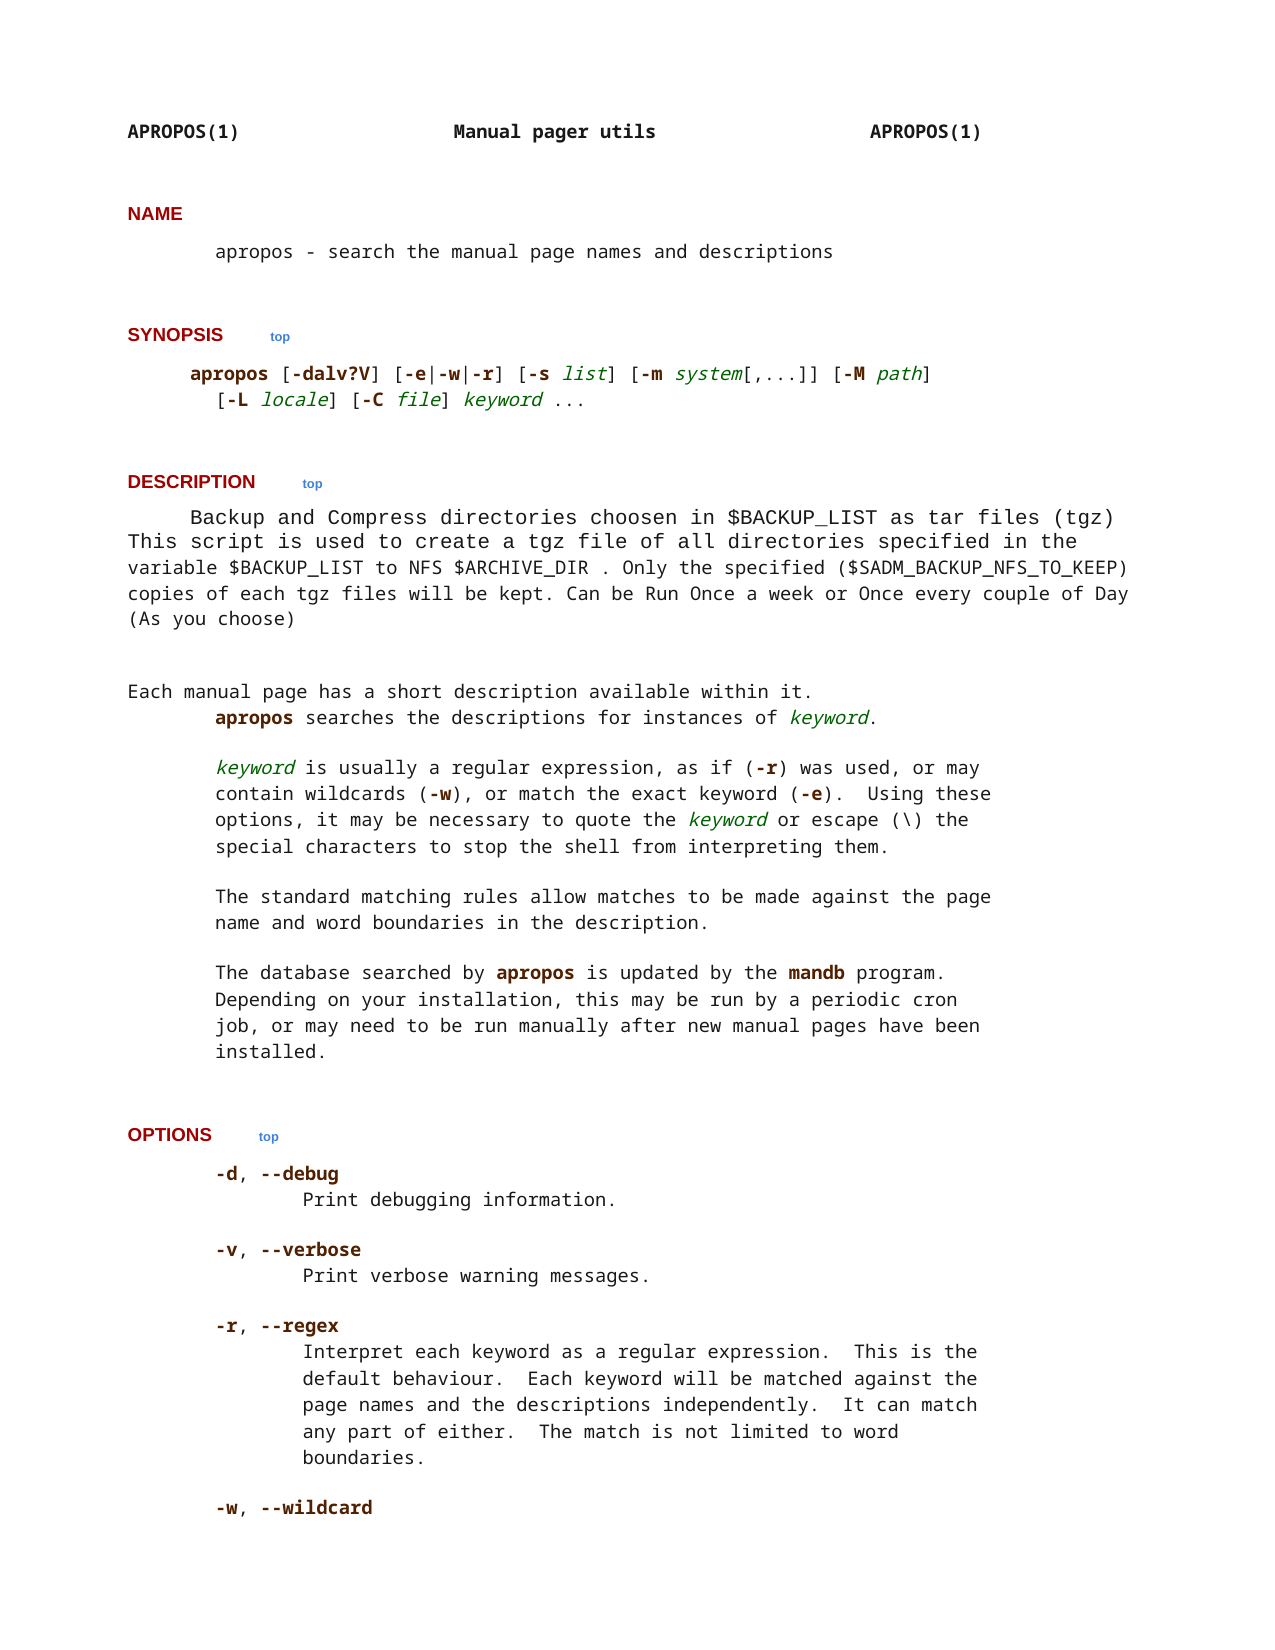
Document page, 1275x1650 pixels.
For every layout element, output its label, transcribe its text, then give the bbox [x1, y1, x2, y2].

text [-L locale] [-C file] keyword ... [127, 386, 1157, 412]
text The database searched by apropos is updated by the mandb program. [127, 959, 1157, 986]
text apropos searches the descriptions for instances of keyword. [127, 704, 1157, 730]
text -d, --debug [127, 1160, 1157, 1186]
text special characters to stop the shell from interpreting them. [127, 833, 1157, 859]
text -r, --regex [127, 1312, 1157, 1339]
text any part of either. The match is not limited to word [127, 1418, 1157, 1444]
text Backup and Compress directories choosen in $BACKUP_LIST as tar files (tgz) This script is used to create a tgz file of all directories specified in the variable $BACKUP_LIST to NFS $ARCHIVE_DIR . Only the specified ($SADM_BACKUP_NFS_TO_KEEP) copies of each tgz files will be kept. Can be Run Once a week or Once every couple of Day (As you choose) [127, 507, 1157, 631]
text keyword is usually a regular expression, as if (-r) was used, or may [127, 754, 1157, 780]
text -v, --verbose [127, 1236, 1157, 1262]
text options, it may be necessary to quote the keyword or escape (\) the [127, 807, 1157, 833]
subtitle OPTIONS top [127, 1124, 1147, 1145]
text Print verbose warning messages. [127, 1262, 1157, 1289]
text Each manual page has a short description available within it. [127, 678, 1157, 704]
text The standard matching rules allow matches to be made against the page [127, 883, 1157, 909]
subtitle NAME [127, 202, 1147, 224]
text boundaries. [127, 1444, 1157, 1471]
text Depending on your installation, this may be run by a periodic cron [127, 986, 1157, 1012]
subtitle SYNOPSIS top [127, 324, 1147, 345]
text -w, --wildcard [127, 1494, 1157, 1521]
text name and word boundaries in the description. [127, 909, 1157, 936]
text apropos - search the manual page names and descriptions [127, 238, 1157, 265]
text installed. [127, 1038, 1157, 1065]
text job, or may need to be run manually after new manual pages have been [127, 1012, 1157, 1038]
text APROPOS(1) Manual pager utils APROPOS(1) [127, 118, 1157, 144]
text Interpret each keyword as a regular expression. This is the [127, 1339, 1157, 1365]
text default behaviour. Each keyword will be matched against the [127, 1365, 1157, 1392]
subtitle DESCRIPTION top [127, 471, 1147, 493]
text Print debugging information. [127, 1186, 1157, 1212]
text contain wildcards (-w), or match the exact keyword (-e). Using these [127, 780, 1157, 807]
text page names and the descriptions independently. It can match [127, 1392, 1157, 1418]
text apropos [-dalv?V] [-e|-w|-r] [-s list] [-m system[,...]] [-M path] [127, 360, 1157, 386]
